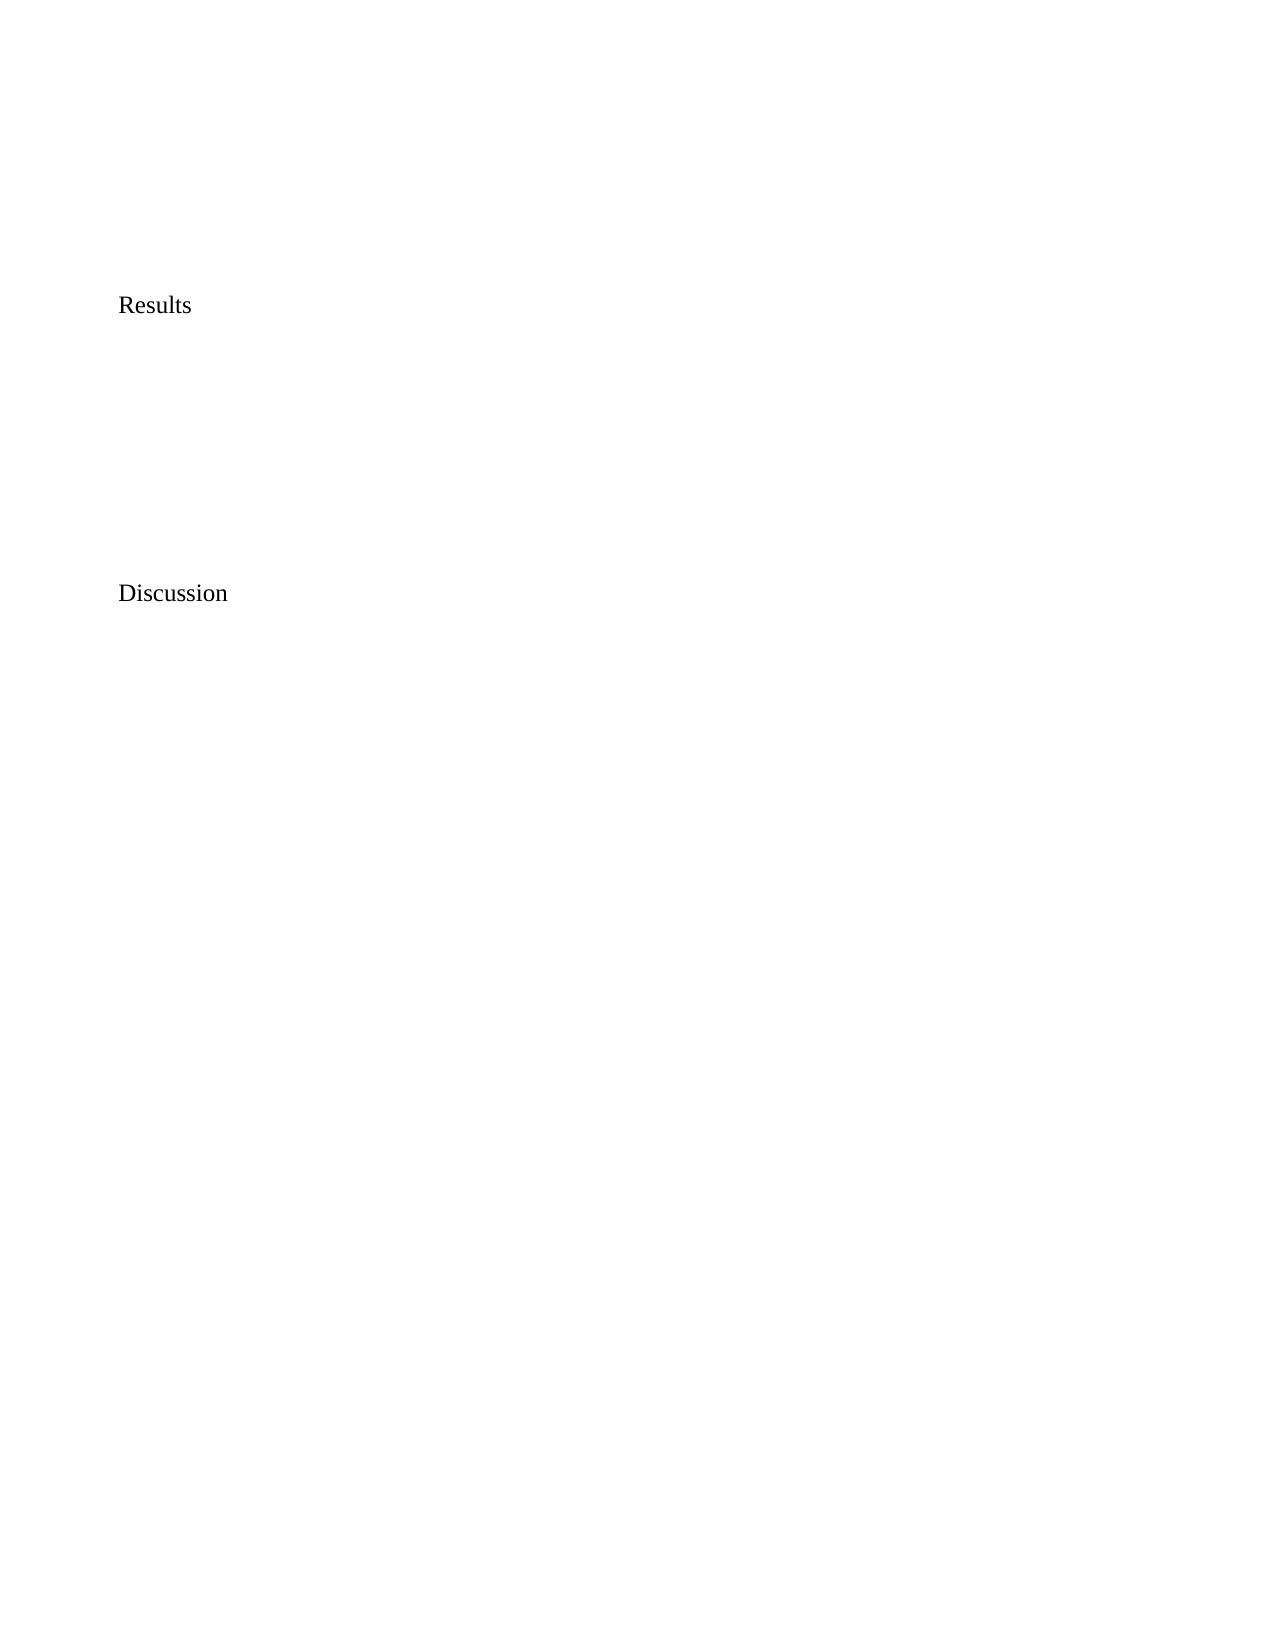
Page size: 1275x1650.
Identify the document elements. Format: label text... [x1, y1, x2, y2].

text Discussion [118, 578, 1157, 607]
text Results [118, 291, 1157, 319]
